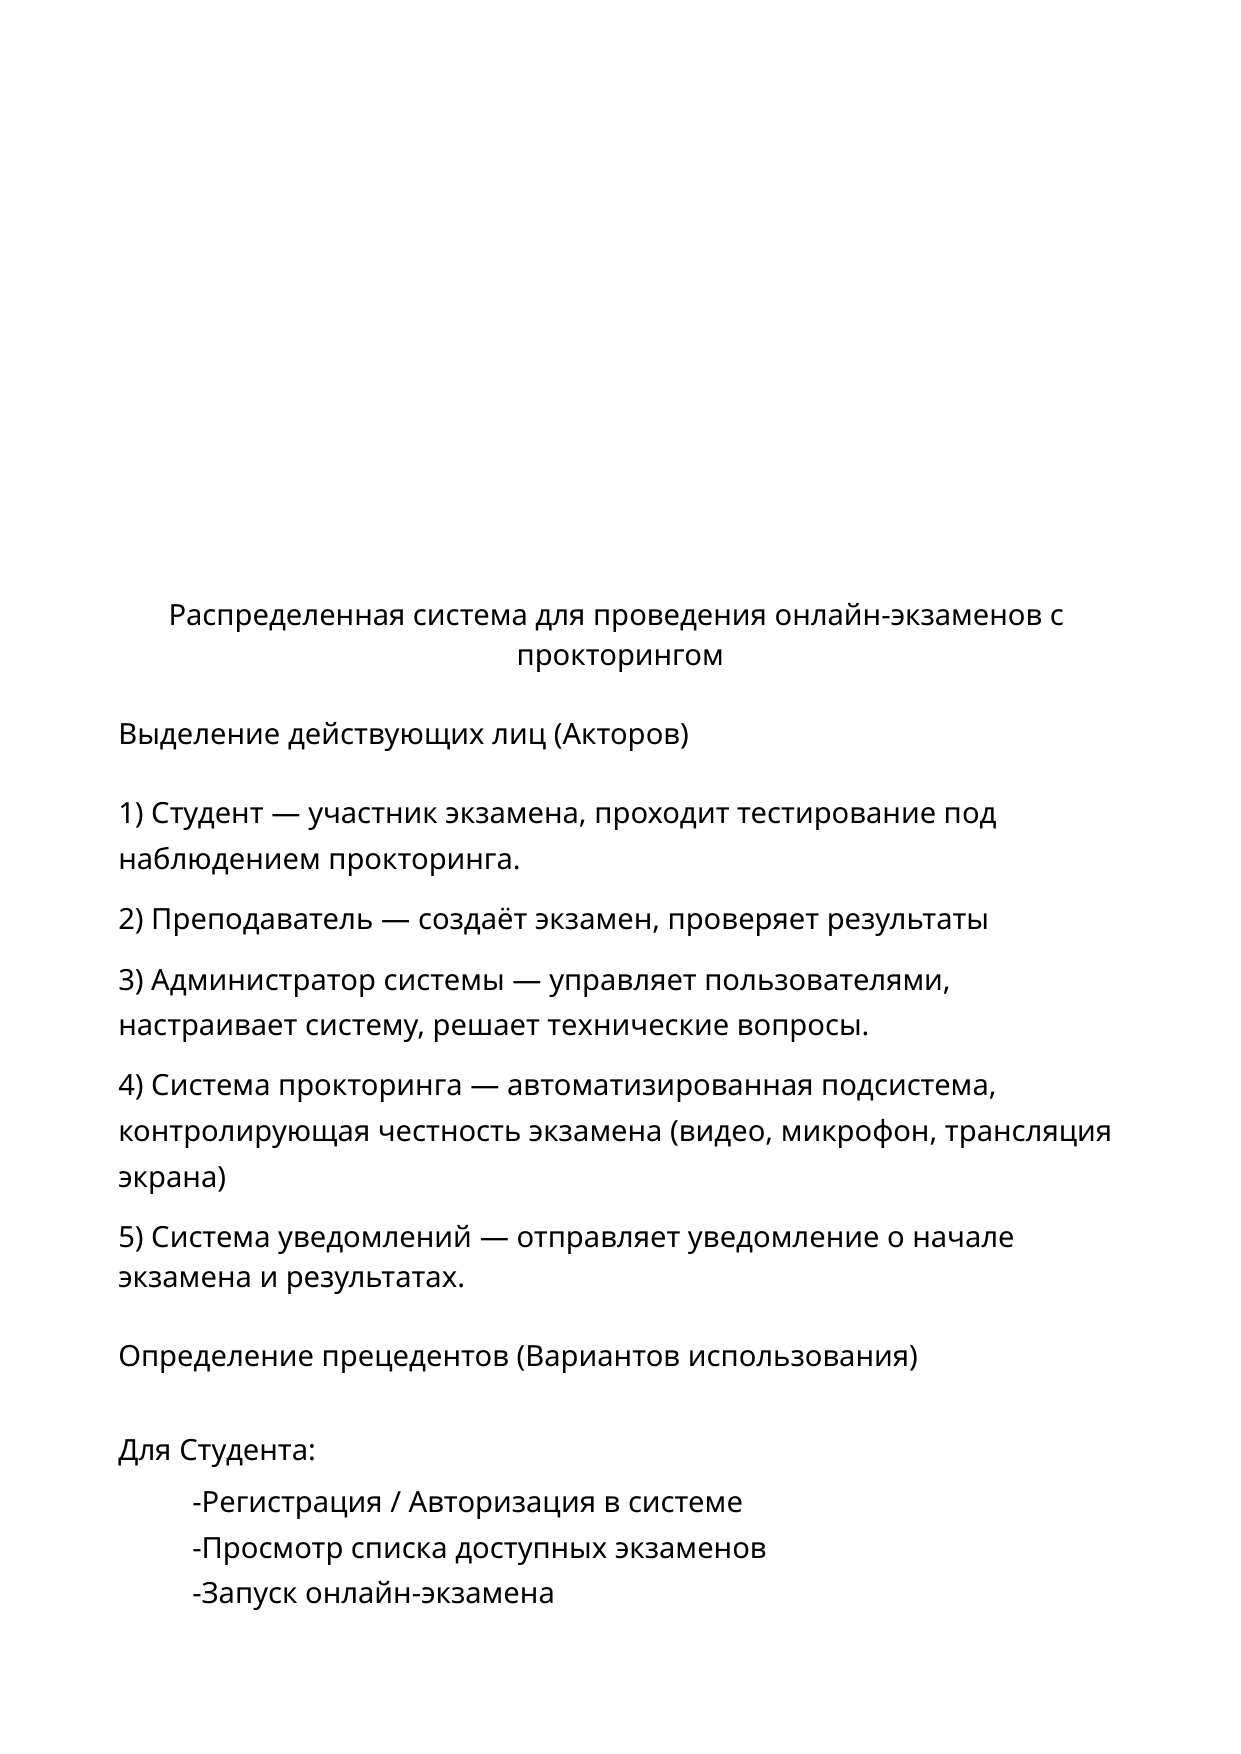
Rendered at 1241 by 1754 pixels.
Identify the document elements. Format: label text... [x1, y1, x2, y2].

text прокторингом [118, 634, 1122, 674]
list -Регистрация / Авторизация в системе [162, 1481, 1122, 1521]
text 2) Преподаватель — создаёт экзамен, проверяет результаты [118, 899, 1122, 938]
text Определение прецедентов (Вариантов использования) [118, 1335, 1122, 1375]
text 4) Система прокторинга — автоматизированная подсистема, контролирующая честность экзамена (видео, микрофон, трансляция экрана) [118, 1065, 1122, 1196]
text 3) Администратор системы — управляет пользователями, настраивает систему, решает технические вопросы. [118, 959, 1122, 1044]
list -Просмотр списка доступных экзаменов [162, 1527, 1122, 1567]
text Распределенная система для проведения онлайн-экзаменов с [118, 594, 1122, 634]
list -Запуск онлайн-экзамена [162, 1573, 1122, 1612]
text 5) Система уведомлений — отправляет уведомление о начале экзамена и результатах. [118, 1216, 1122, 1296]
subtitle Для Студента: [118, 1429, 1122, 1469]
text 1) Студент — участник экзамена, проходит тестирование под наблюдением прокторинга. [118, 793, 1122, 878]
text Выделение действующих лиц (Акторов) [118, 713, 1122, 753]
